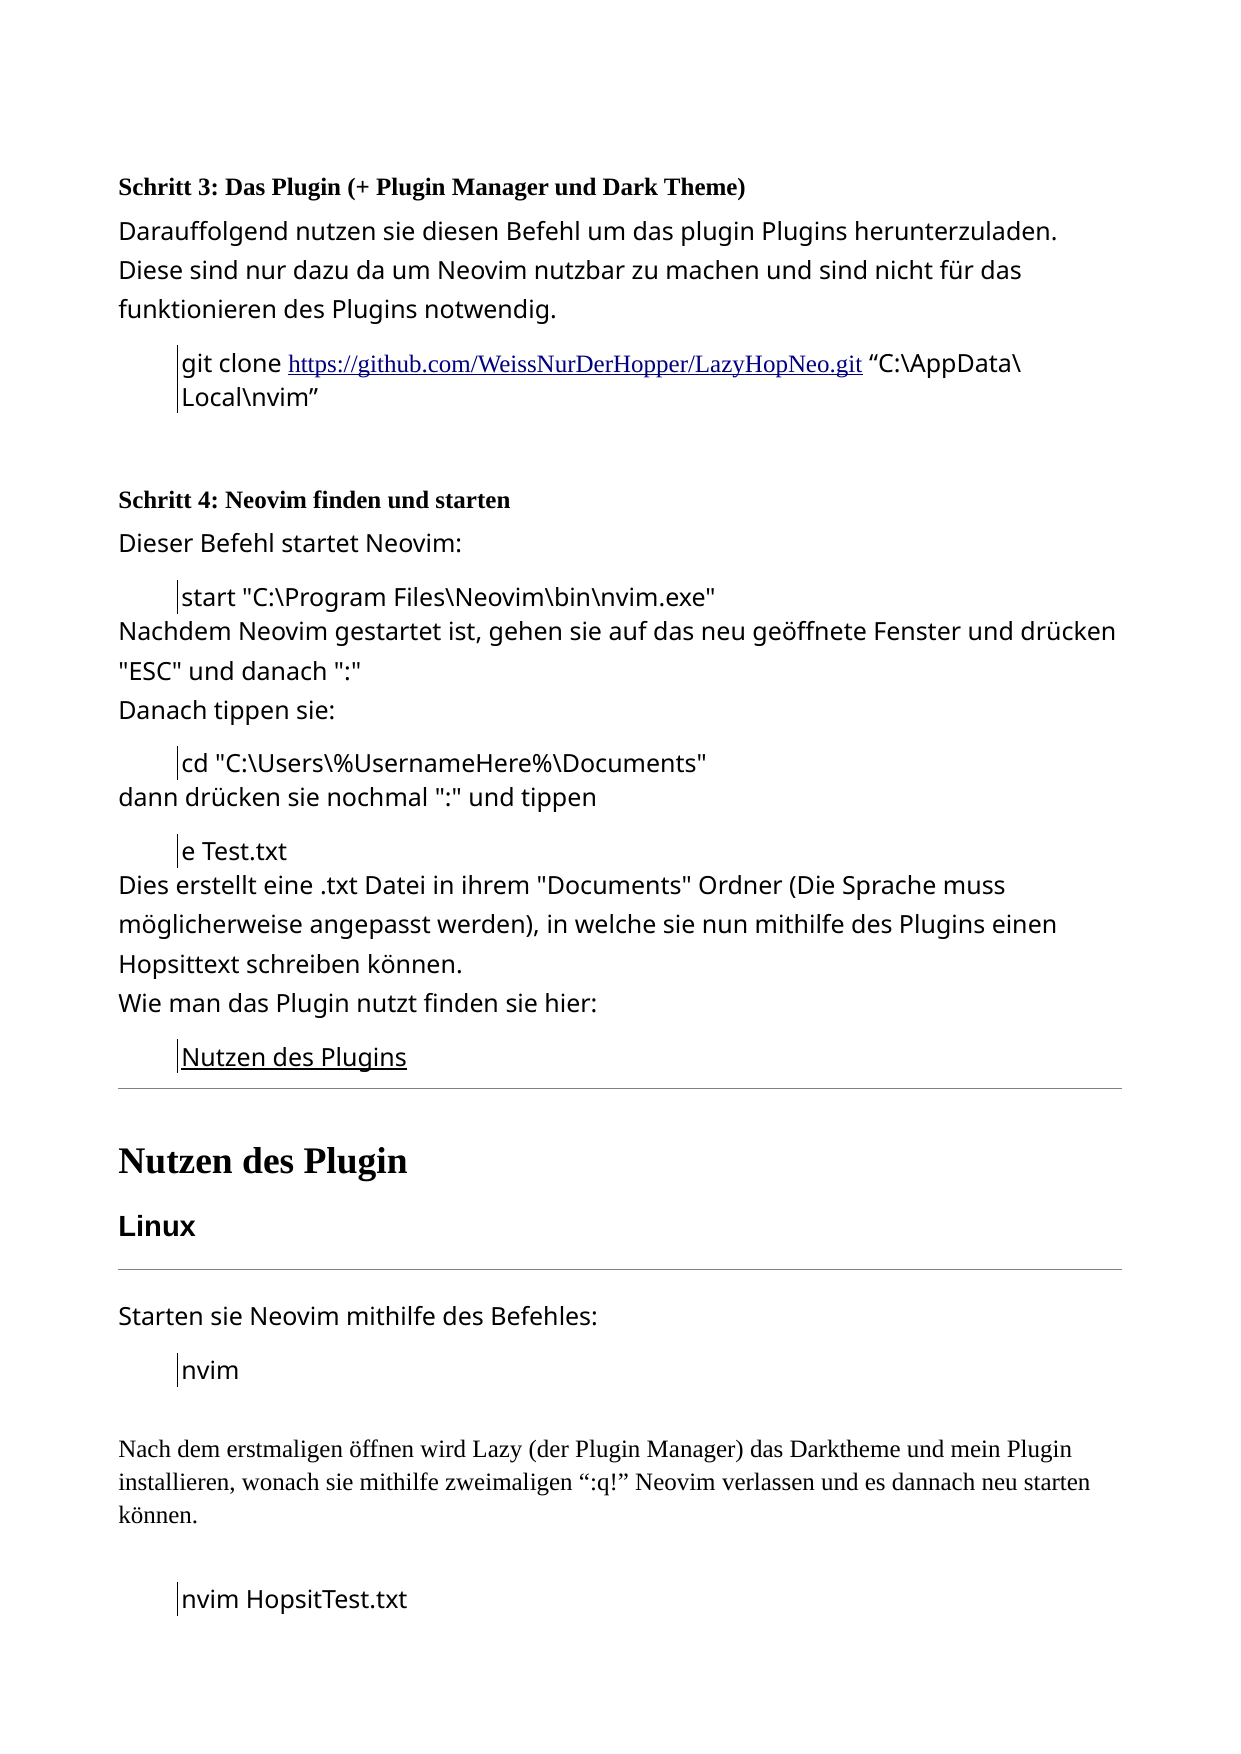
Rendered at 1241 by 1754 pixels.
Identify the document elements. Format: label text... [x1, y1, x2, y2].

text cd "C:\Users\%UsernameHere%\Documents" [178, 746, 1063, 780]
text Starten sie Neovim mithilfe des Befehles: [118, 1299, 1122, 1333]
text Nachdem Neovim gestartet ist, gehen sie auf das neu geöffnete Fenster und drücken "ESC" und danach ":" Danach tippen sie: [118, 614, 1122, 726]
text dann drücken sie nochmal ":" und tippen [118, 780, 1122, 814]
subtitle Schritt 3: Das Plugin (+ Plugin Manager und Dark Theme) [118, 172, 1122, 201]
text e Test.txt [178, 834, 1063, 868]
text git clone https://github.com/WeissNurDerHopper/LazyHopNeo.git “C:\AppData\Local\nvim” [178, 345, 1063, 413]
text nvim [178, 1353, 1063, 1387]
subtitle Nutzen des Plugin [118, 1138, 1122, 1181]
subtitle Linux [118, 1208, 1122, 1242]
text Dies erstellt eine .txt Datei in ihrem "Documents" Ordner (Die Sprache muss möglicherweise angepasst werden), in welche sie nun mithilfe des Plugins einen Hopsittext schreiben können. Wie man das Plugin nutzt finden sie hier: [118, 868, 1122, 1019]
text Nutzen des Plugins [178, 1039, 1063, 1073]
subtitle Schritt 4: Neovim finden und starten [118, 485, 1122, 514]
text nvim HopsitTest.txt [178, 1582, 1063, 1616]
text Darauffolgend nutzen sie diesen Befehl um das plugin Plugins herunterzuladen. Diese sind nur dazu da um Neovim nutzbar zu machen und sind nicht für das funktionieren des Plugins notwendig. [118, 213, 1122, 326]
text Nach dem erstmaligen öffnen wird Lazy (der Plugin Manager) das Darktheme und mein Plugin installieren, wonach sie mithilfe zweimaligen “:q!” Neovim verlassen und es dannach neu starten können. [118, 1434, 1122, 1529]
text start "C:\Program Files\Neovim\bin\nvim.exe" [178, 580, 1063, 614]
text Dieser Befehl startet Neovim: [118, 526, 1122, 560]
